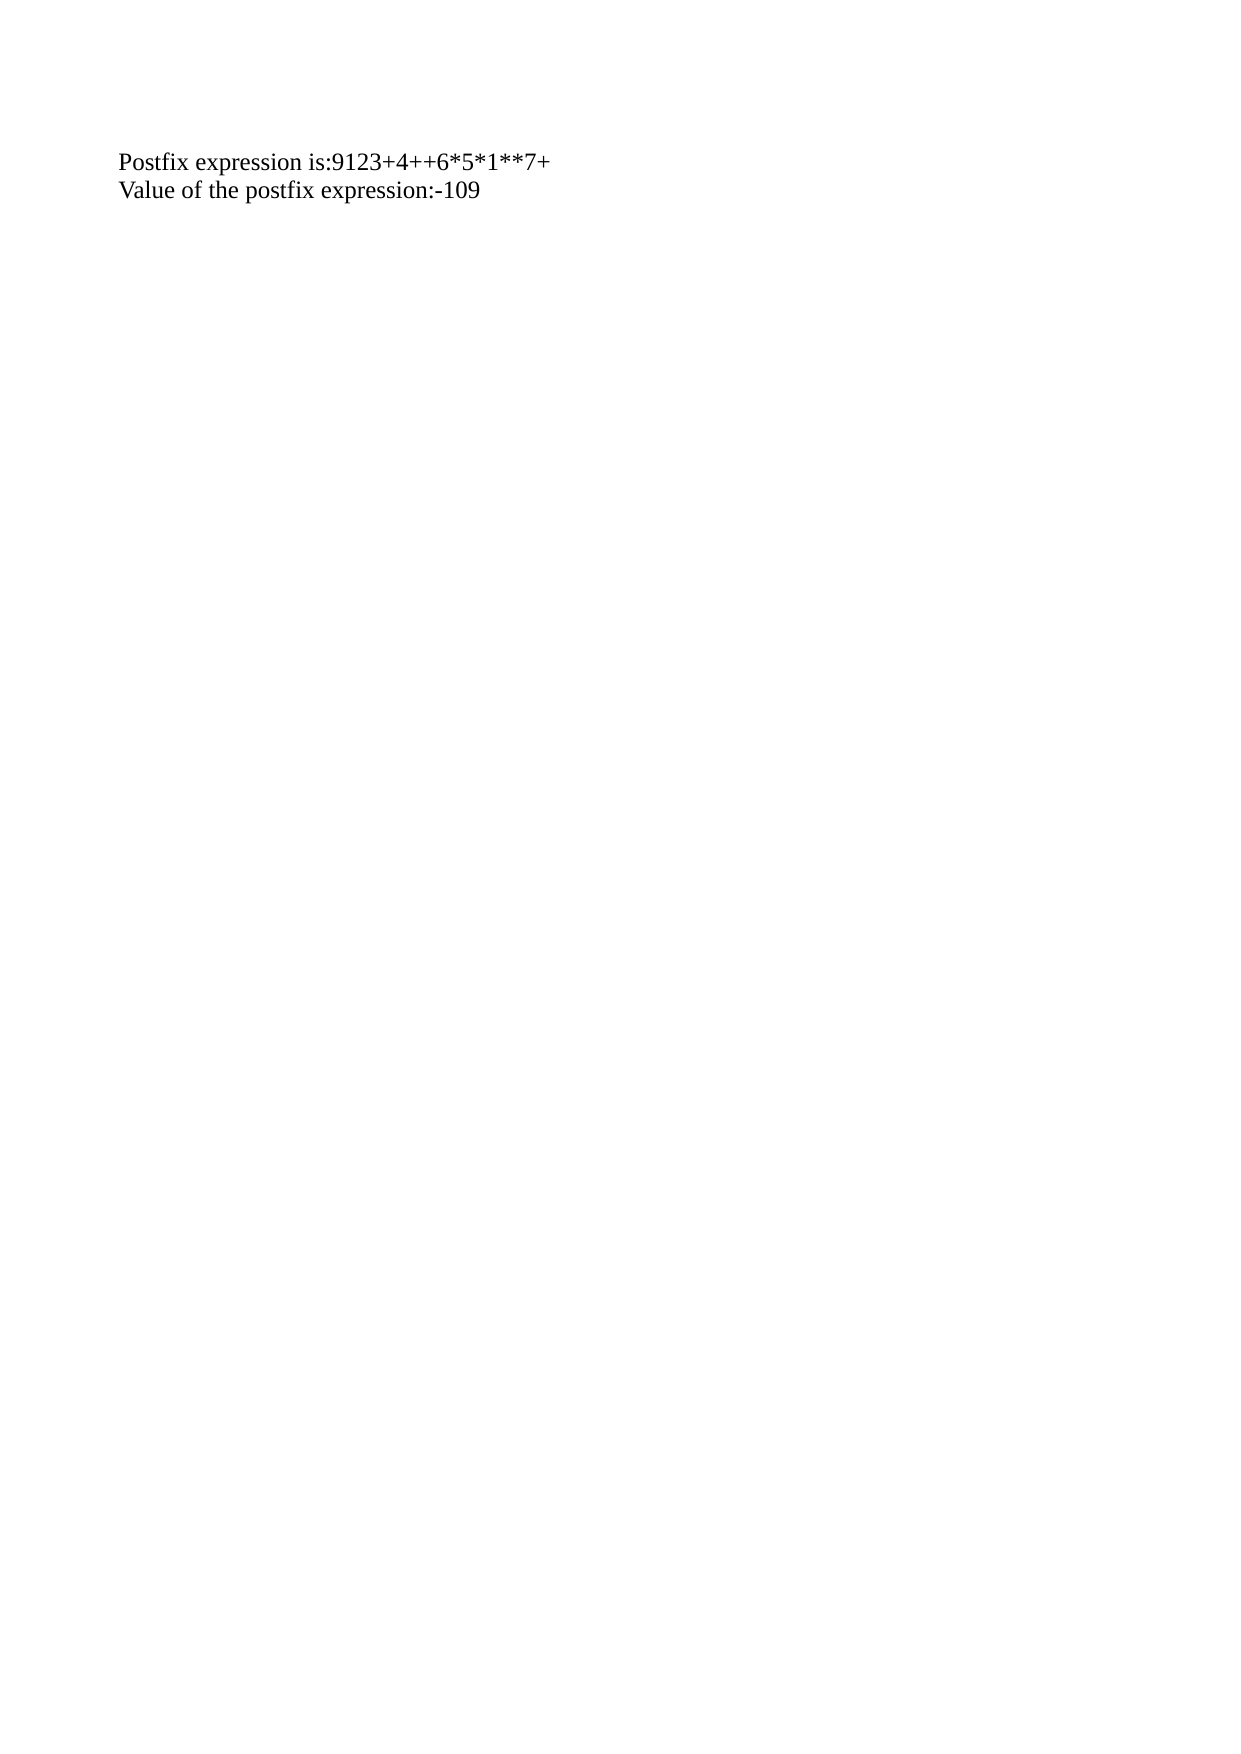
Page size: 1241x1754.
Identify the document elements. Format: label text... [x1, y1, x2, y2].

text Value of the postfix expression:-109 [118, 176, 1122, 204]
text Postfix expression is:9123+4++6*5*1**7+ [118, 147, 1122, 176]
